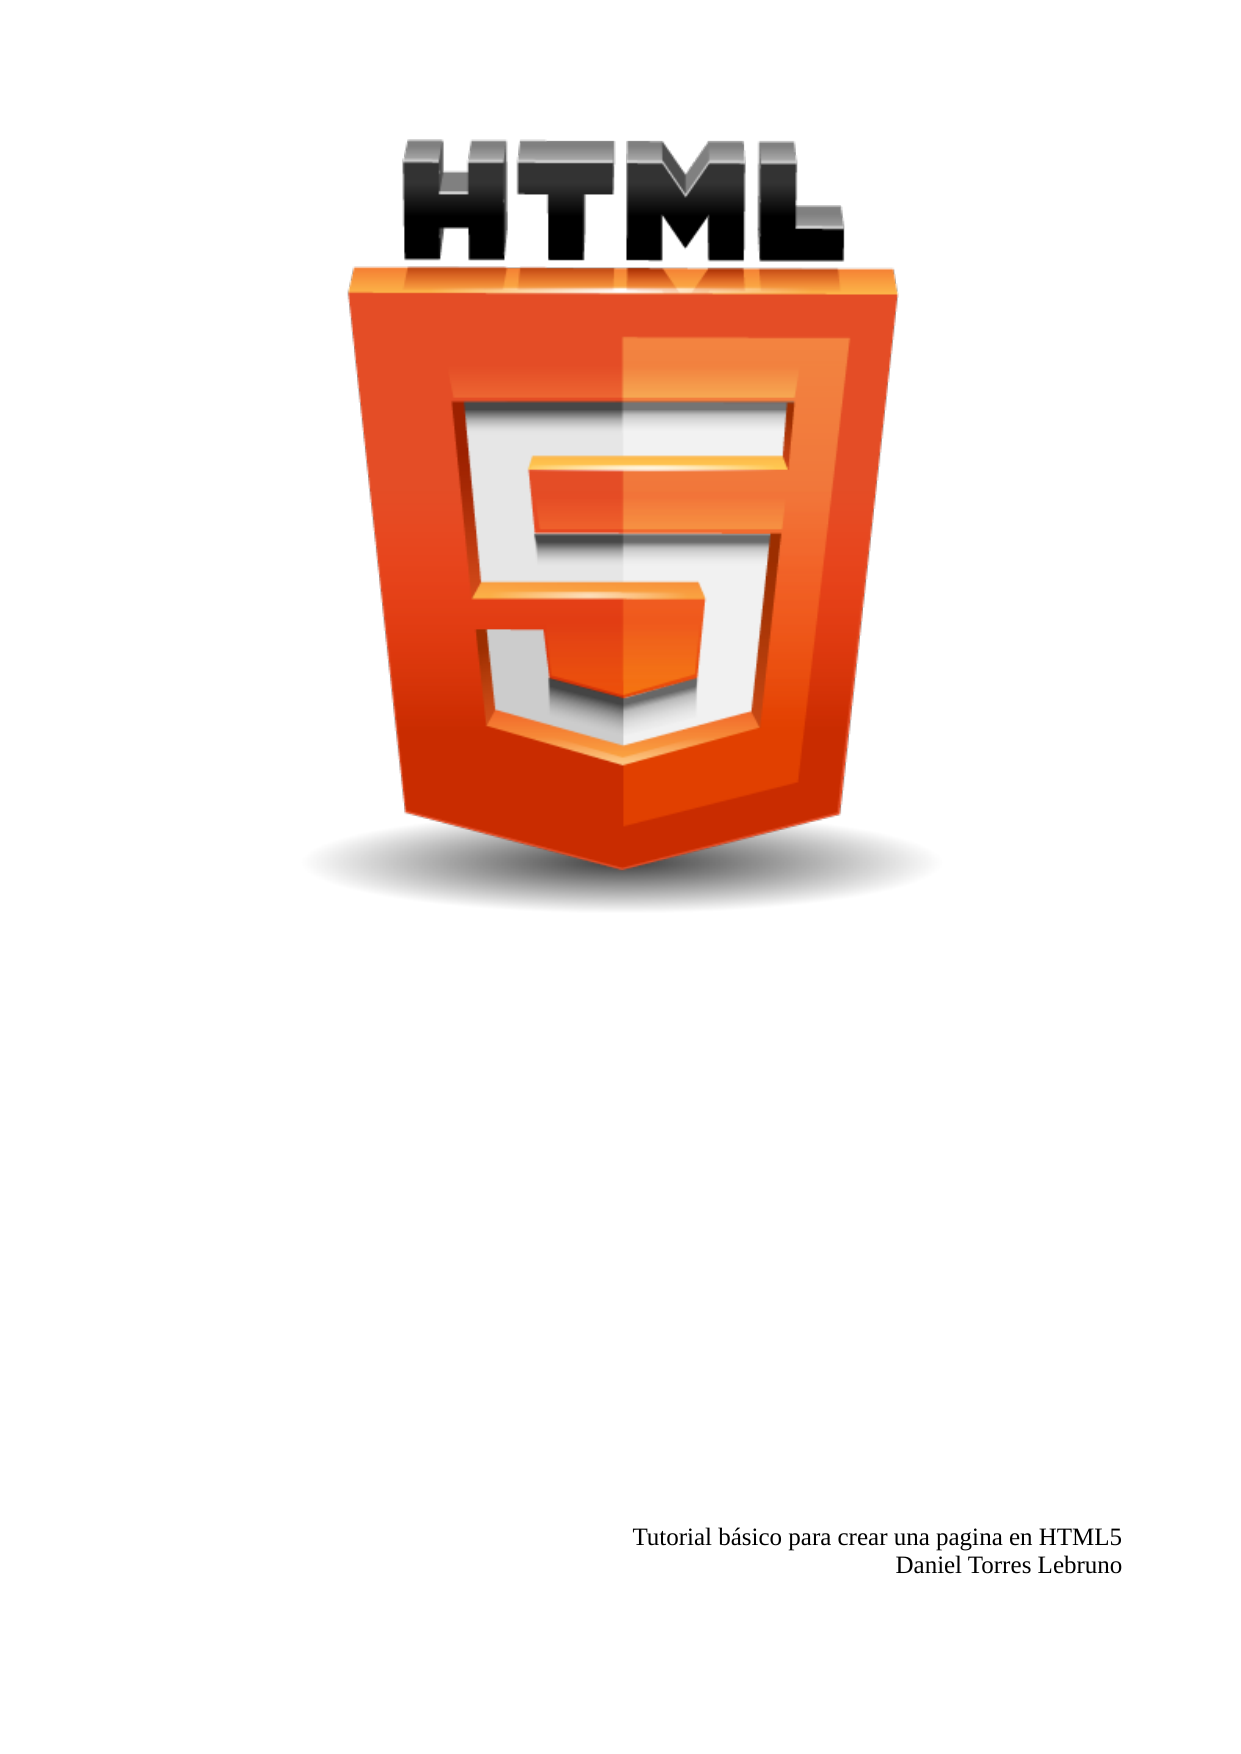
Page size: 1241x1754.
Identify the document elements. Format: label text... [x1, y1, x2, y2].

text Daniel Torres Lebruno [118, 1551, 1122, 1579]
text Tutorial básico para crear una pagina en HTML5 [118, 1522, 1122, 1551]
picture [220, 118, 1020, 919]
